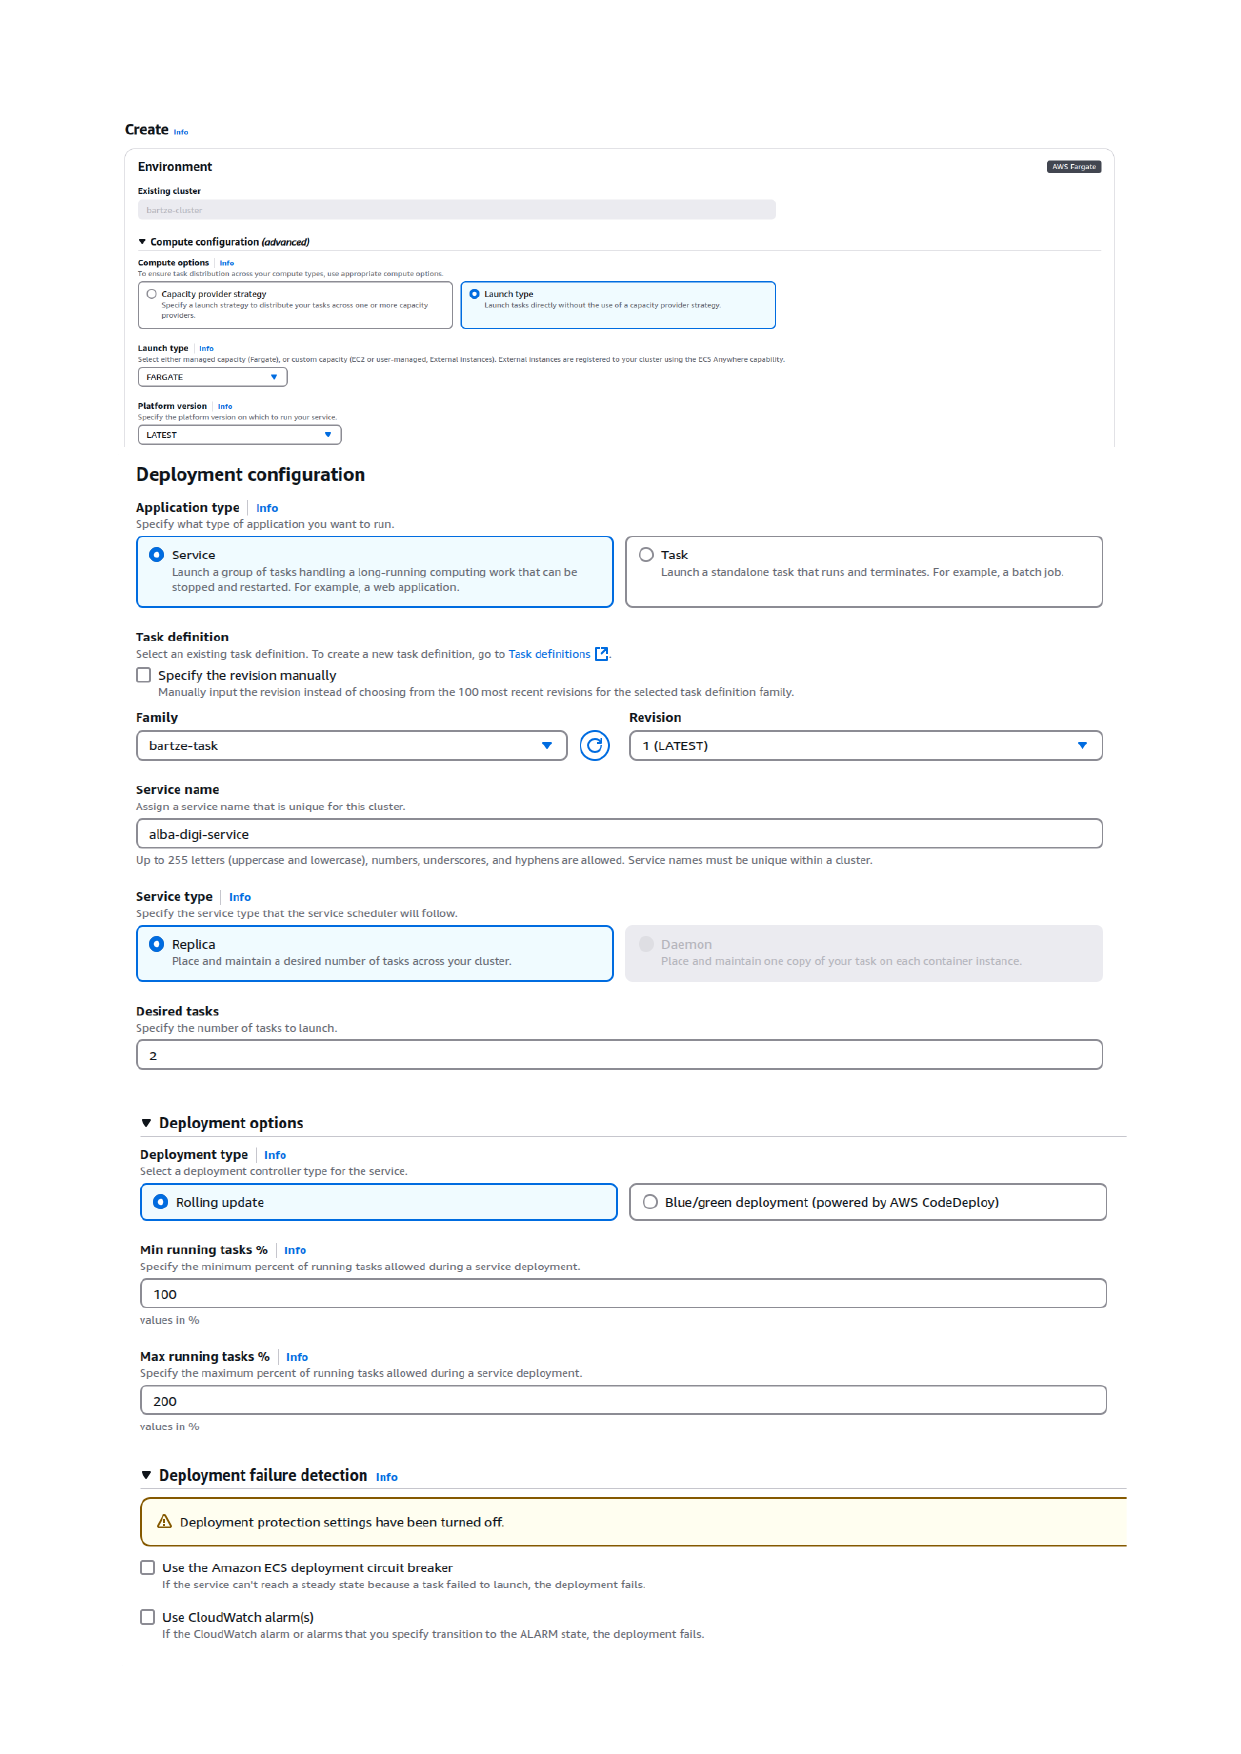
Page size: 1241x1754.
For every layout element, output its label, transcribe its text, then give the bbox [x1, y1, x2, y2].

picture [118, 118, 1123, 447]
text 5. Probar el servicio [118, 447, 1122, 454]
picture [118, 454, 1123, 1078]
picture [122, 1108, 1127, 1666]
text 5. Probar el servicio [118, 1078, 1122, 1723]
